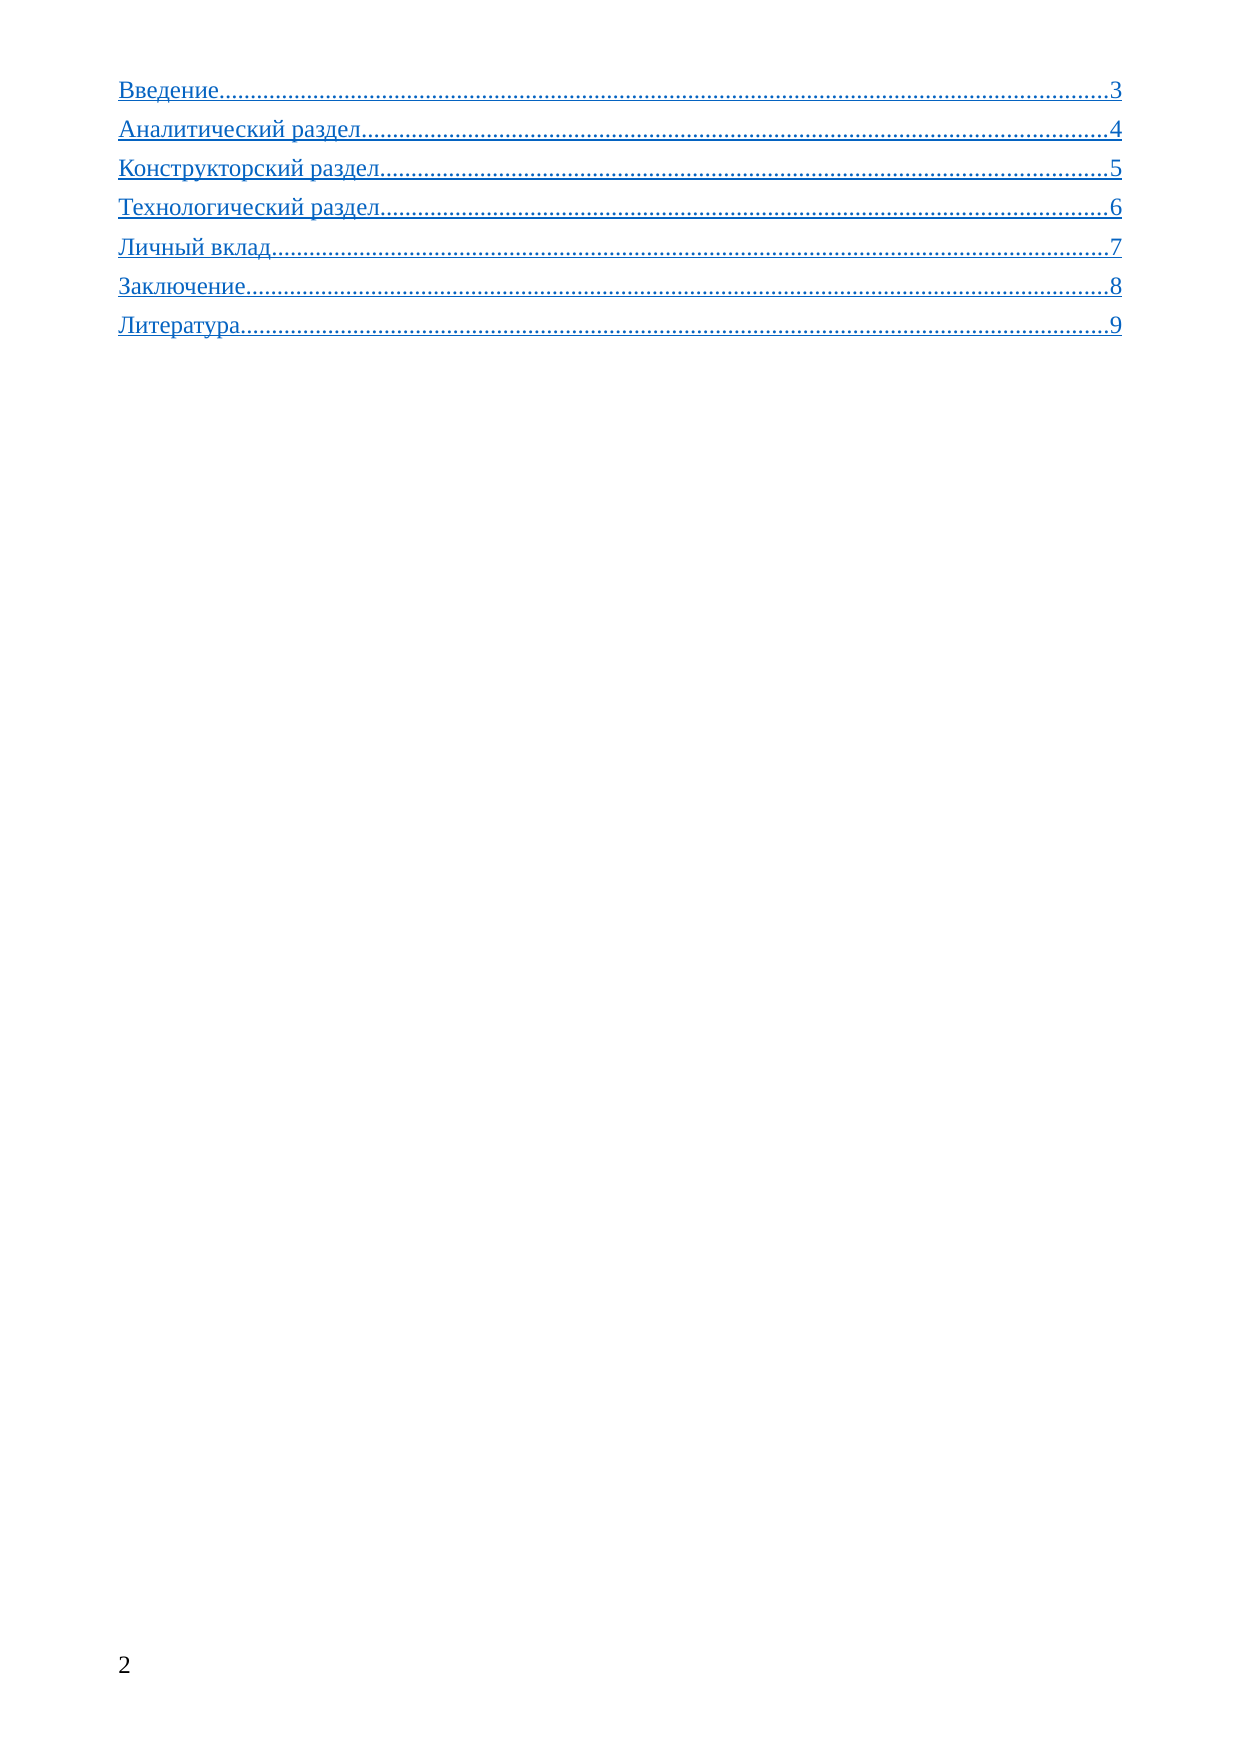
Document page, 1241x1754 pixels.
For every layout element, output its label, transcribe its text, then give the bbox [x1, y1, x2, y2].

text Личный вклад 7 [118, 232, 1122, 257]
text Конструкторский раздел 5 [118, 153, 1122, 178]
text Технологический раздел 6 [118, 192, 1122, 217]
text Введение 3 [118, 75, 1122, 100]
text Заключение 8 [118, 271, 1122, 296]
text Литература 9 [118, 310, 1122, 335]
text Аналитический раздел 4 [118, 114, 1122, 139]
